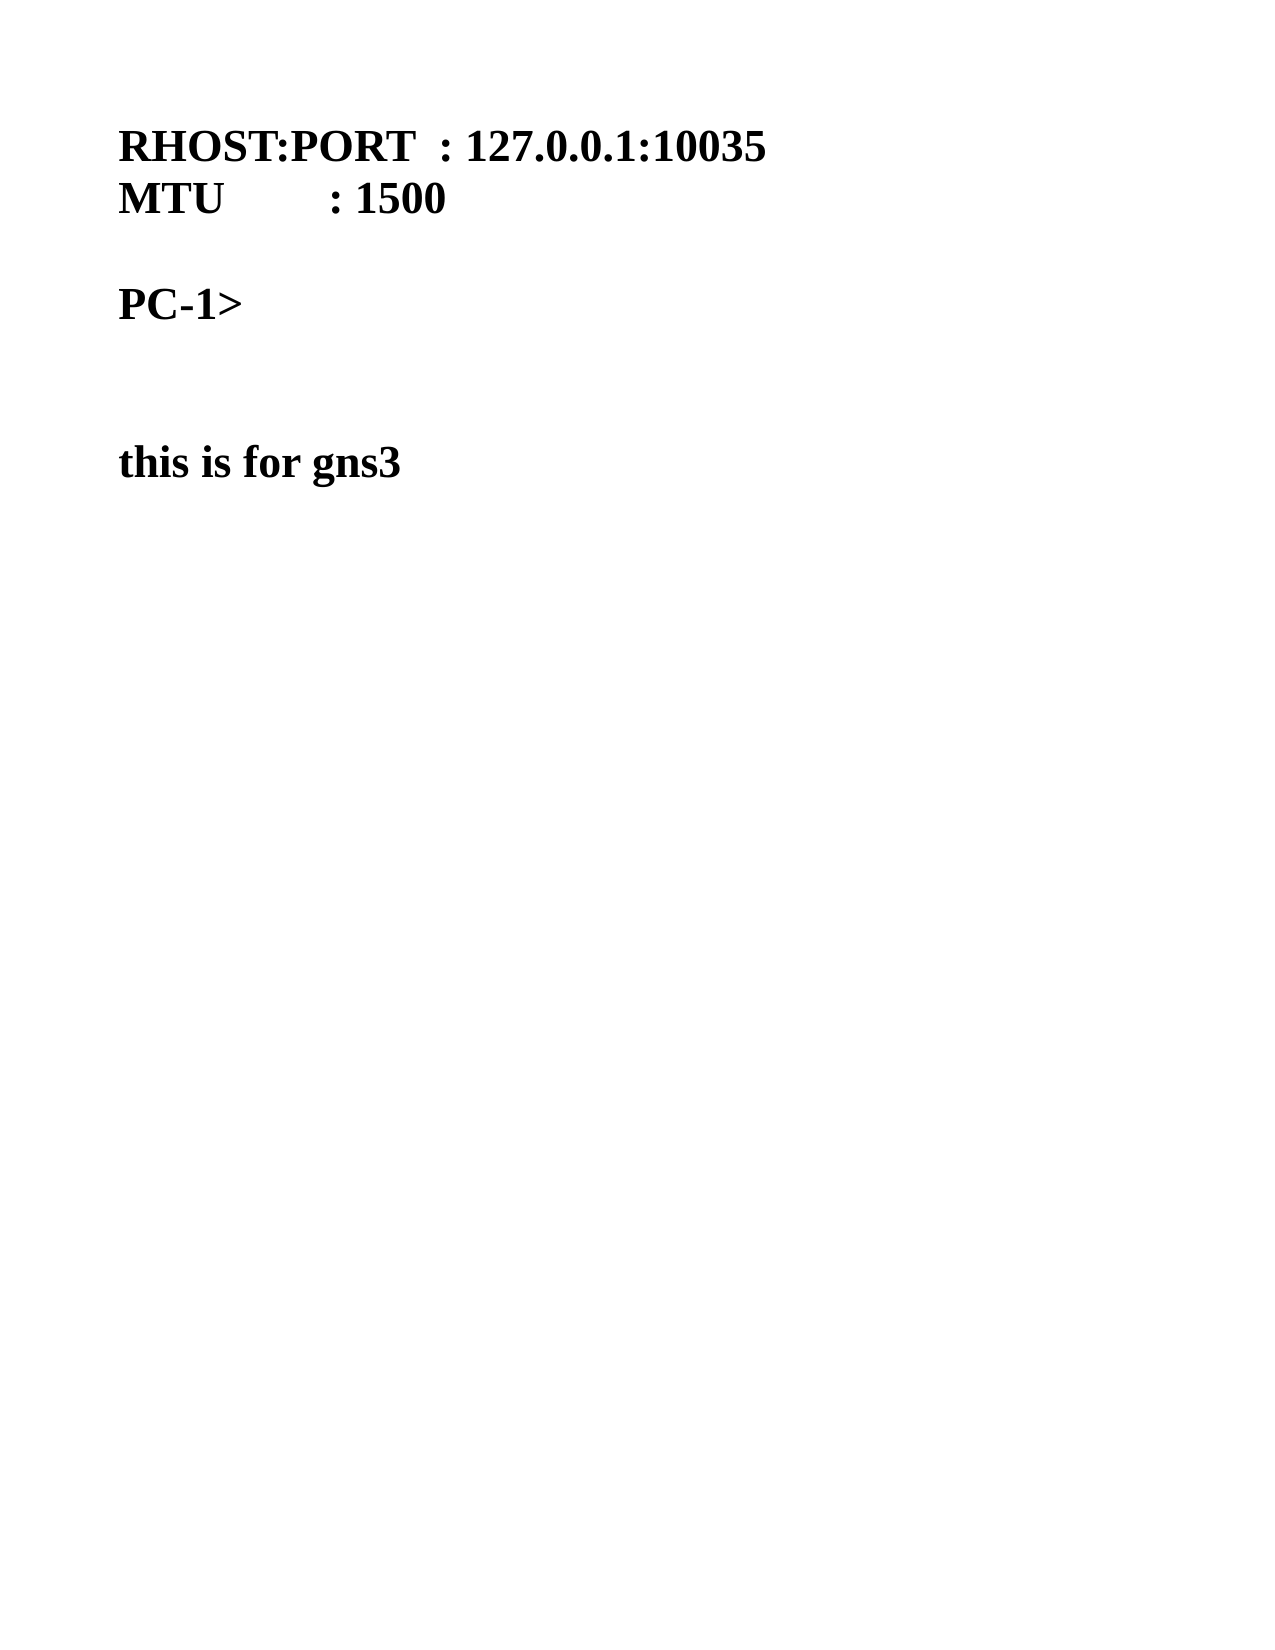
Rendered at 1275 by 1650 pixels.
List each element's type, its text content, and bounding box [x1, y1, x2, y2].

text MTU : 1500 [118, 171, 1157, 223]
text PC-1> [118, 276, 1157, 329]
text RHOST:PORT : 127.0.0.1:10035 [118, 118, 1157, 171]
text this is for gns3 [118, 434, 1157, 487]
